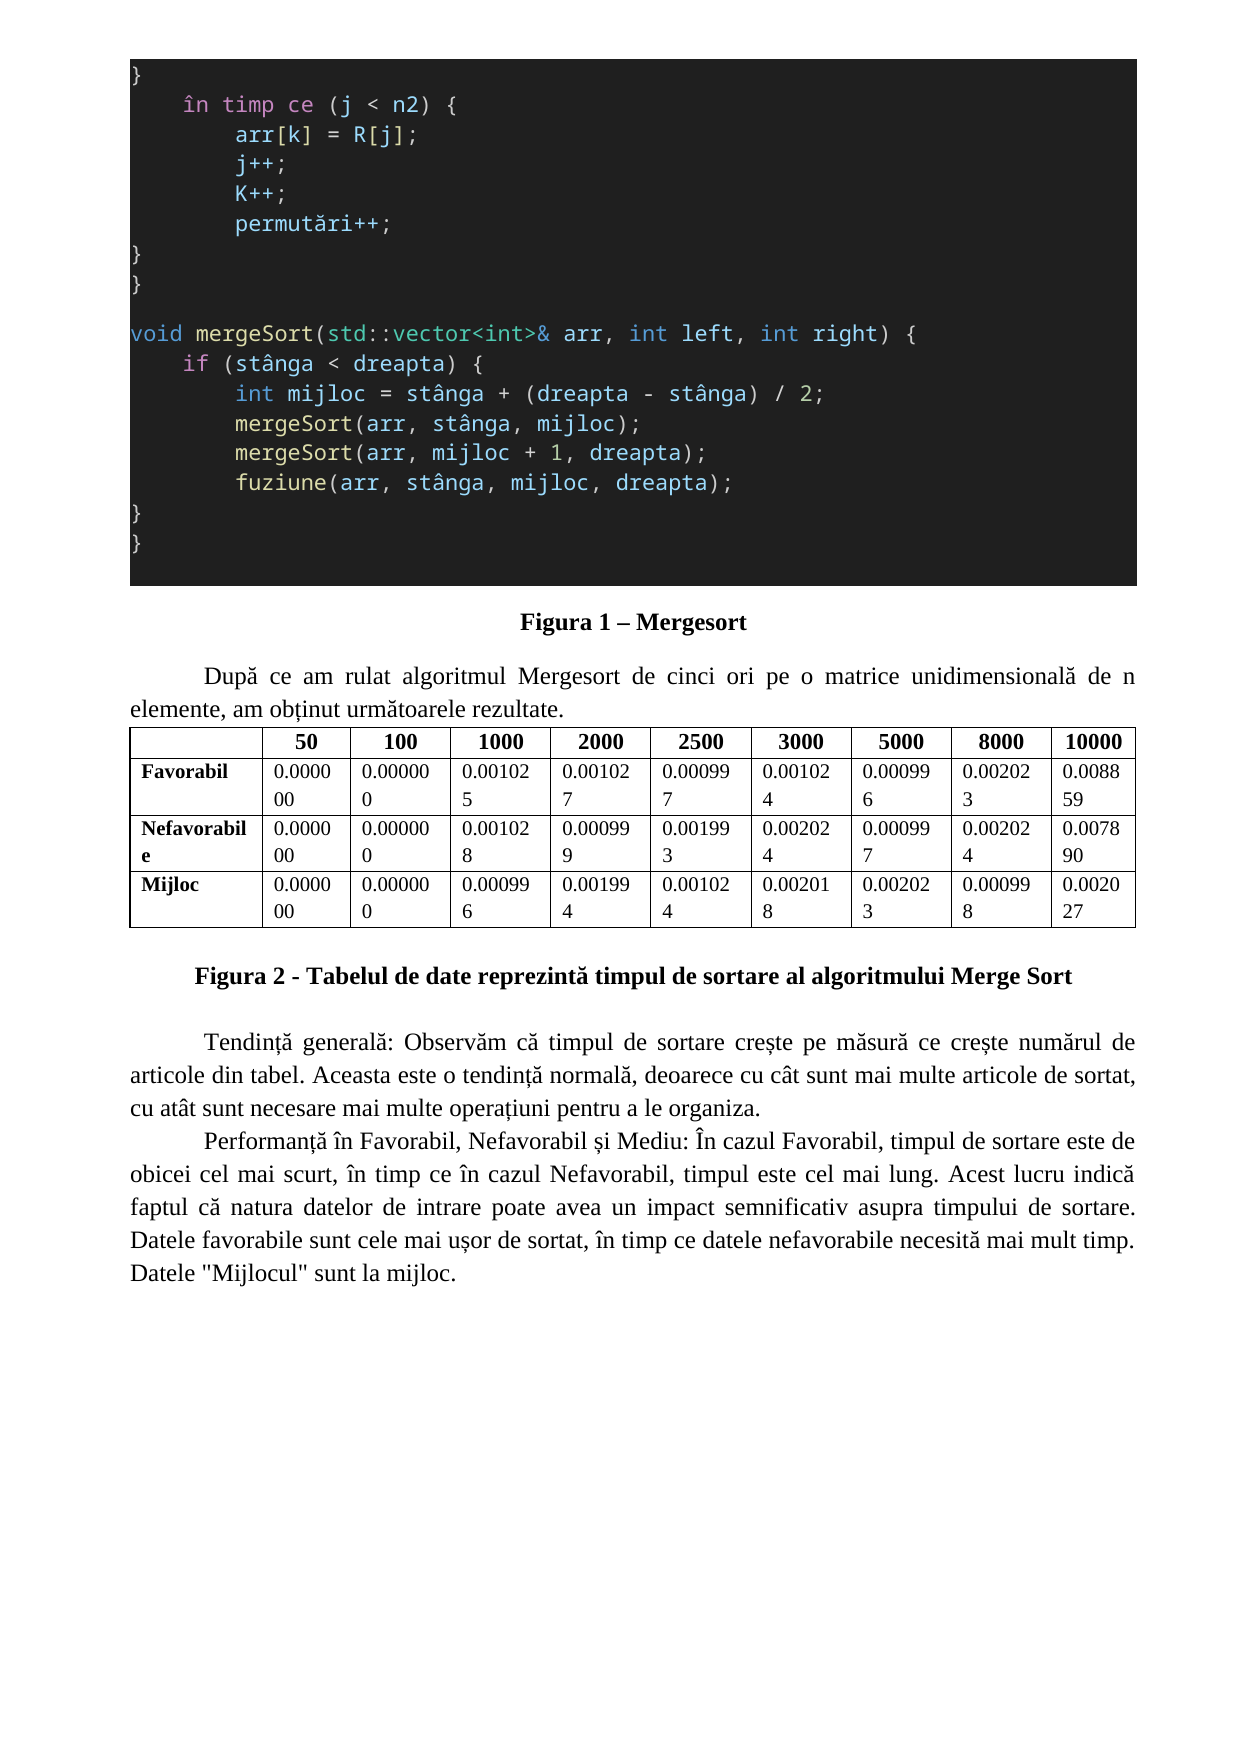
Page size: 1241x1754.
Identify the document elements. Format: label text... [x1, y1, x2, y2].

text Figura 1 – Mergesort [130, 607, 1137, 636]
table_cell Nefavorabile [131, 816, 262, 871]
table_header 10000 [1052, 728, 1135, 758]
table_header [131, 728, 262, 758]
table_header 100 [351, 728, 450, 758]
table_cell 0.000000 [351, 872, 450, 927]
text mergeSort(arr, mijloc + 1, dreapta); [130, 437, 1137, 467]
table_cell 0.001028 [451, 816, 550, 871]
table_cell 0.000998 [952, 872, 1051, 927]
table_cell 0.000997 [651, 759, 751, 814]
text } [130, 59, 1137, 89]
text Tendință generală: Observăm că timpul de sortare crește pe măsură ce crește numărul de articole din tabel. Aceasta este o tendință normală, deoarece cu cât sunt mai multe articole de sortat, cu atât sunt necesare mai multe operațiuni pentru a le organiza. [130, 1027, 1137, 1122]
table_header 50 [263, 728, 350, 758]
table_cell 0.000999 [551, 816, 650, 871]
table_cell 0.001024 [752, 759, 851, 814]
table_cell 0.002023 [952, 759, 1051, 814]
table_header 2500 [651, 728, 751, 758]
table_cell Favorabil [131, 759, 262, 814]
table_cell 0.000996 [852, 759, 951, 814]
table_cell 0.001994 [551, 872, 650, 927]
table_header 5000 [852, 728, 951, 758]
text După ce am rulat algoritmul Mergesort de cinci ori pe o matrice unidimensională de n elemente, am obținut următoarele rezultate. [130, 661, 1137, 723]
text mergeSort(arr, stânga, mijloc); [130, 408, 1137, 437]
table_cell 0.000996 [451, 872, 550, 927]
text Figura 2 - Tabelul de date reprezintă timpul de sortare al algoritmului Merge Sort [130, 961, 1137, 990]
text int mijloc = stânga + (dreapta - stânga) / 2; [130, 378, 1137, 408]
table_cell 0.002023 [852, 872, 951, 927]
table_cell 0.000000 [351, 759, 450, 814]
text în timp ce (j < n2) { [130, 89, 1137, 119]
table_cell 0.002024 [752, 816, 851, 871]
text if (stânga < dreapta) { [130, 348, 1137, 378]
text j++; [130, 148, 1137, 178]
text void mergeSort(std::vector<int>& arr, int left, int right) { [130, 318, 1137, 348]
text arr[k] = R[j]; [130, 119, 1137, 148]
table_cell 0.000000 [263, 816, 350, 871]
text Performanță în Favorabil, Nefavorabil și Mediu: În cazul Favorabil, timpul de sortare este de obicei cel mai scurt, în timp ce în cazul Nefavorabil, timpul este cel mai lung. Acest lucru indică faptul că natura datelor de intrare poate avea un impact semnificativ asupra timpului de sortare. Datele favorabile sunt cele mai ușor de sortat, în timp ce datele nefavorabile necesită mai mult timp. Datele "Mijlocul" sunt la mijloc. [130, 1126, 1137, 1287]
text fuziune(arr, stânga, mijloc, dreapta); [130, 467, 1137, 497]
table_header 1000 [451, 728, 550, 758]
table_header 3000 [752, 728, 851, 758]
table_header 8000 [952, 728, 1051, 758]
table_cell 0.001025 [451, 759, 550, 814]
table_cell 0.007890 [1052, 816, 1135, 871]
text } [130, 527, 1137, 557]
text } [130, 238, 1137, 268]
text K++; [130, 178, 1137, 208]
table_cell 0.000000 [263, 759, 350, 814]
table_cell 0.002024 [952, 816, 1051, 871]
table_cell 0.001027 [551, 759, 650, 814]
table_cell 0.008859 [1052, 759, 1135, 814]
table_cell 0.001024 [651, 872, 751, 927]
table_cell 0.000997 [852, 816, 951, 871]
table_cell 0.002018 [752, 872, 851, 927]
table_cell 0.002027 [1052, 872, 1135, 927]
table_cell 0.001993 [651, 816, 751, 871]
table_cell 0.000000 [351, 816, 450, 871]
text permutări++; [130, 208, 1137, 238]
table_header 2000 [551, 728, 650, 758]
table_cell 0.000000 [263, 872, 350, 927]
table_cell Mijloc [131, 872, 262, 927]
text } [130, 268, 1137, 297]
text } [130, 497, 1137, 527]
